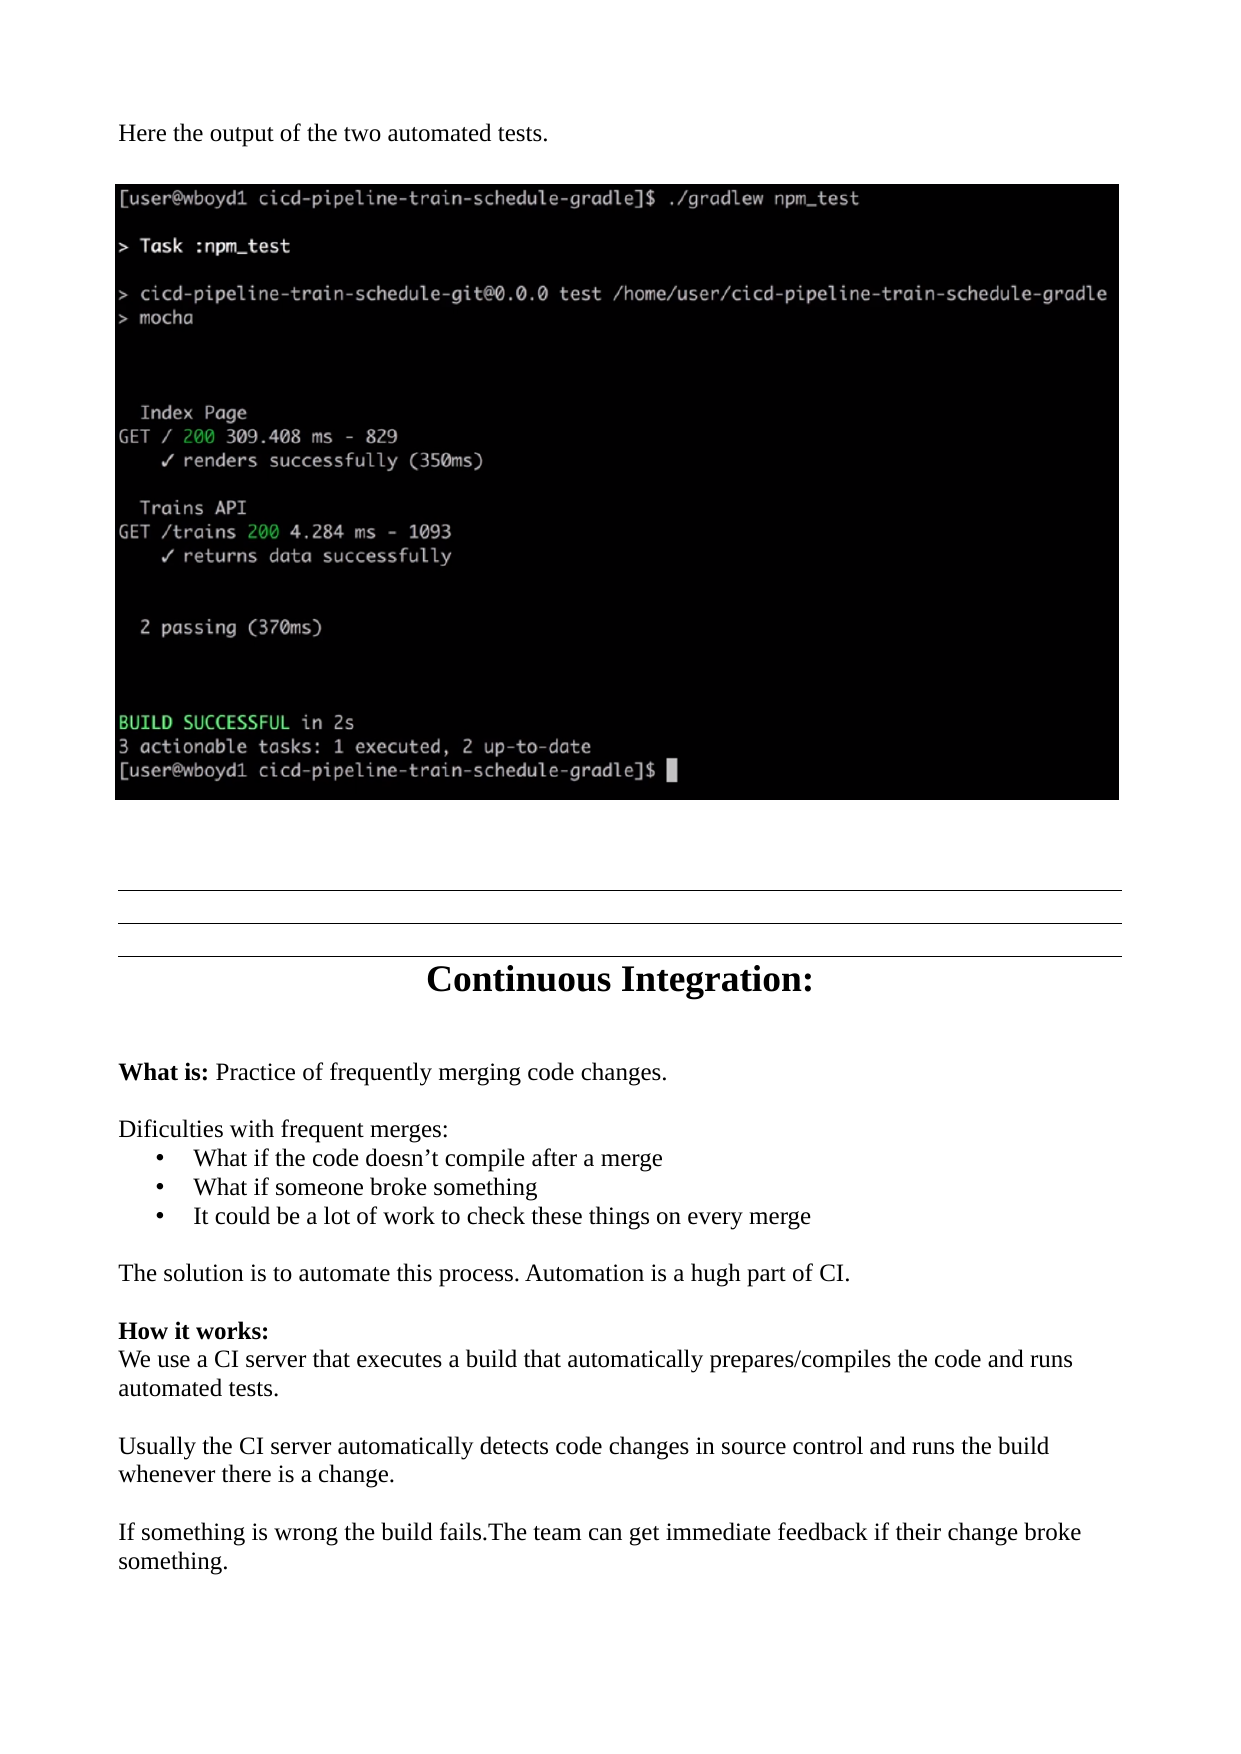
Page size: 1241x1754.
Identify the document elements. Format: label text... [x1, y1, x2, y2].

list What if the code doesn’t compile after a merge [156, 1143, 1122, 1172]
text If something is wrong the build fails.The team can get immediate feedback if their change broke something. [118, 1517, 1122, 1574]
text Usually the CI server automatically detects code changes in source control and runs the build whenever there is a change. [118, 1431, 1122, 1488]
list It could be a lot of work to check these things on every merge [156, 1201, 1122, 1229]
text Dificulties with frequent merges: [118, 1114, 1122, 1143]
text The solution is to automate this process. Automation is a hugh part of CI. [118, 1258, 1122, 1287]
text What is: Practice of frequently merging code changes. [118, 1057, 1122, 1086]
text Continuous Integration: [118, 957, 1122, 999]
list What if someone broke something [156, 1172, 1122, 1201]
text Here the output of the two automated tests. [118, 118, 1122, 147]
picture [115, 184, 1119, 800]
text How it works: [118, 1316, 1122, 1344]
text We use a CI server that executes a build that automatically prepares/compiles the code and runs automated tests. [118, 1344, 1122, 1402]
